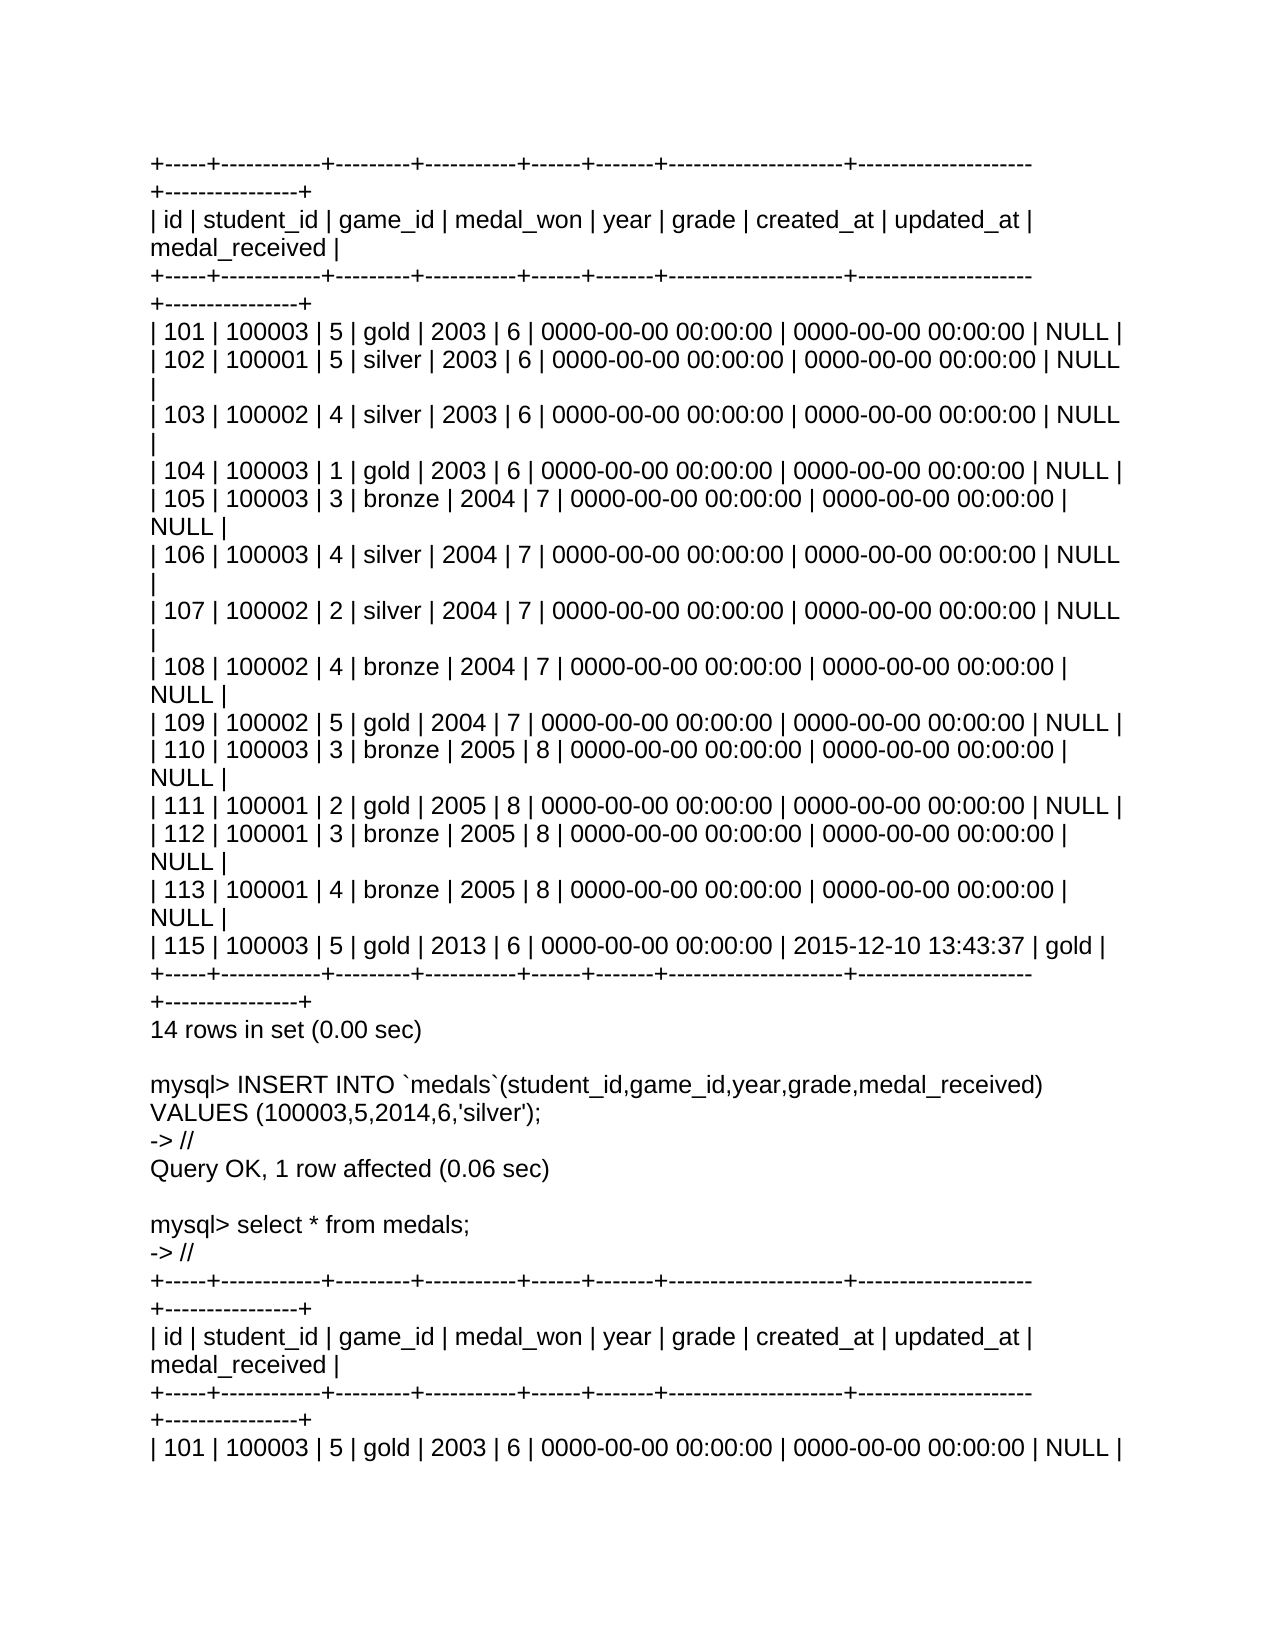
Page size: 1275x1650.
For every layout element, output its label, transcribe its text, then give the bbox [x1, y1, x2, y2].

text | id | student_id | game_id | medal_won | year | grade | created_at | updated_at | medal_received | [150, 1322, 1125, 1378]
text -> // [150, 1127, 1125, 1155]
text | 104 | 100003 | 1 | gold | 2003 | 6 | 0000-00-00 00:00:00 | 0000-00-00 00:00:00 | NULL | [150, 457, 1125, 485]
text +-----+------------+---------+-----------+------+-------+---------------------+---------------------+----------------+ [150, 959, 1125, 1015]
text Query OK, 1 row affected (0.06 sec) [150, 1155, 1125, 1183]
text | 107 | 100002 | 2 | silver | 2004 | 7 | 0000-00-00 00:00:00 | 0000-00-00 00:00:00 | NULL | [150, 597, 1125, 652]
text +-----+------------+---------+-----------+------+-------+---------------------+---------------------+----------------+ [150, 262, 1125, 317]
text mysql> select * from medals; [150, 1211, 1125, 1239]
text | 113 | 100001 | 4 | bronze | 2005 | 8 | 0000-00-00 00:00:00 | 0000-00-00 00:00:00 | NULL | [150, 876, 1125, 932]
text | 115 | 100003 | 5 | gold | 2013 | 6 | 0000-00-00 00:00:00 | 2015-12-10 13:43:37 | gold | [150, 932, 1125, 959]
text | 111 | 100001 | 2 | gold | 2005 | 8 | 0000-00-00 00:00:00 | 0000-00-00 00:00:00 | NULL | [150, 792, 1125, 820]
text +-----+------------+---------+-----------+------+-------+---------------------+---------------------+----------------+ [150, 1378, 1125, 1434]
text | 102 | 100001 | 5 | silver | 2003 | 6 | 0000-00-00 00:00:00 | 0000-00-00 00:00:00 | NULL | [150, 345, 1125, 401]
text | 101 | 100003 | 5 | gold | 2003 | 6 | 0000-00-00 00:00:00 | 0000-00-00 00:00:00 | NULL | [150, 317, 1125, 345]
text | 101 | 100003 | 5 | gold | 2003 | 6 | 0000-00-00 00:00:00 | 0000-00-00 00:00:00 | NULL | [150, 1434, 1125, 1462]
text | 103 | 100002 | 4 | silver | 2003 | 6 | 0000-00-00 00:00:00 | 0000-00-00 00:00:00 | NULL | [150, 401, 1125, 457]
text | 106 | 100003 | 4 | silver | 2004 | 7 | 0000-00-00 00:00:00 | 0000-00-00 00:00:00 | NULL | [150, 541, 1125, 597]
text | 108 | 100002 | 4 | bronze | 2004 | 7 | 0000-00-00 00:00:00 | 0000-00-00 00:00:00 | NULL | [150, 652, 1125, 708]
text | 105 | 100003 | 3 | bronze | 2004 | 7 | 0000-00-00 00:00:00 | 0000-00-00 00:00:00 | NULL | [150, 485, 1125, 541]
text +-----+------------+---------+-----------+------+-------+---------------------+---------------------+----------------+ [150, 150, 1125, 206]
text -> // [150, 1239, 1125, 1267]
text | 109 | 100002 | 5 | gold | 2004 | 7 | 0000-00-00 00:00:00 | 0000-00-00 00:00:00 | NULL | [150, 708, 1125, 736]
text | 110 | 100003 | 3 | bronze | 2005 | 8 | 0000-00-00 00:00:00 | 0000-00-00 00:00:00 | NULL | [150, 736, 1125, 792]
text +-----+------------+---------+-----------+------+-------+---------------------+---------------------+----------------+ [150, 1267, 1125, 1322]
text mysql> INSERT INTO `medals`(student_id,game_id,year,grade,medal_received) VALUES (100003,5,2014,6,'silver'); [150, 1071, 1125, 1127]
text | 112 | 100001 | 3 | bronze | 2005 | 8 | 0000-00-00 00:00:00 | 0000-00-00 00:00:00 | NULL | [150, 820, 1125, 876]
text | id | student_id | game_id | medal_won | year | grade | created_at | updated_at | medal_received | [150, 206, 1125, 262]
text 14 rows in set (0.00 sec) [150, 1015, 1125, 1043]
